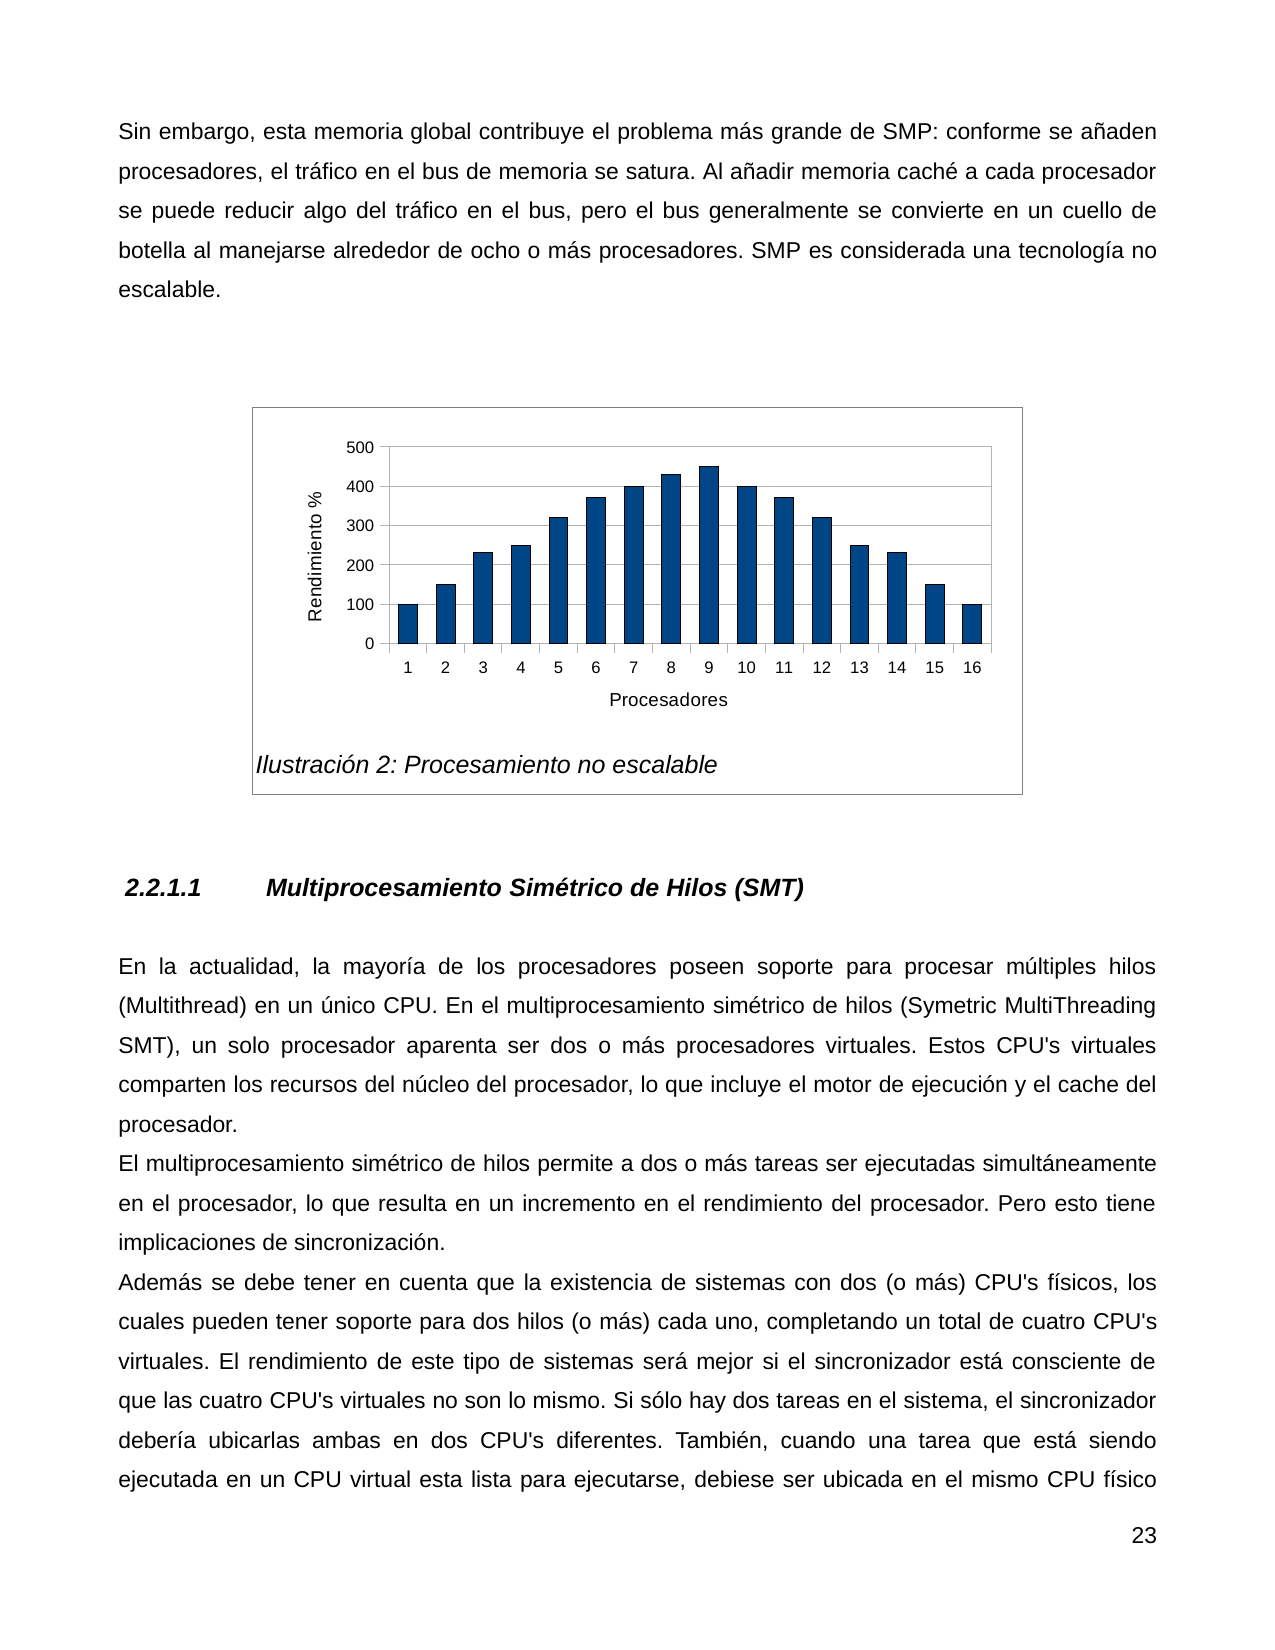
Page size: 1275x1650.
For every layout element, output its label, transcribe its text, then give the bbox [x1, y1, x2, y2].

text El multiprocesamiento simétrico de hilos permite a dos o más tareas ser ejecutadas simultáneamente en el procesador, lo que resulta en un incremento en el rendimiento del procesador. Pero esto tiene implicaciones de sincronización. [118, 1150, 1157, 1256]
text Además se debe tener en cuenta que la existencia de sistemas con dos (o más) CPU's físicos, los cuales pueden tener soporte para dos hilos (o más) cada uno, completando un total de cuatro CPU's virtuales. El rendimiento de este tipo de sistemas será mejor si el sincronizador está consciente de que las cuatro CPU's virtuales no son lo mismo. Si sólo hay dos tareas en el sistema, el sincronizador debería ubicarlas ambas en dos CPU's diferentes. También, cuando una tarea que está siendo ejecutada en un CPU virtual esta lista para ejecutarse, debiese ser ubicada en el mismo CPU físico [118, 1269, 1157, 1493]
text Ilustración 2: Procesamiento no escalable [255, 750, 1020, 779]
subtitle Multiprocesamiento Simétrico de Hilos (SMT) [118, 873, 1157, 902]
text En la actualidad, la mayoría de los procesadores poseen soporte para procesar múltiples hilos (Multithread) en un único CPU. En el multiprocesamiento simétrico de hilos (Symetric MultiThreading SMT), un solo procesador aparenta ser dos o más procesadores virtuales. Estos CPU's virtuales comparten los recursos del núcleo del procesador, lo que incluye el motor de ejecución y el cache del procesador. [118, 953, 1157, 1137]
text Sin embargo, esta memoria global contribuye el problema más grande de SMP: conforme se añaden procesadores, el tráfico en el bus de memoria se satura. Al añadir memoria caché a cada procesador se puede reducir algo del tráfico en el bus, pero el bus generalmente se convierte en un cuello de botella al manejarse alrededor de ocho o más procesadores. SMP es considerada una tecnología no escalable. [118, 118, 1157, 302]
